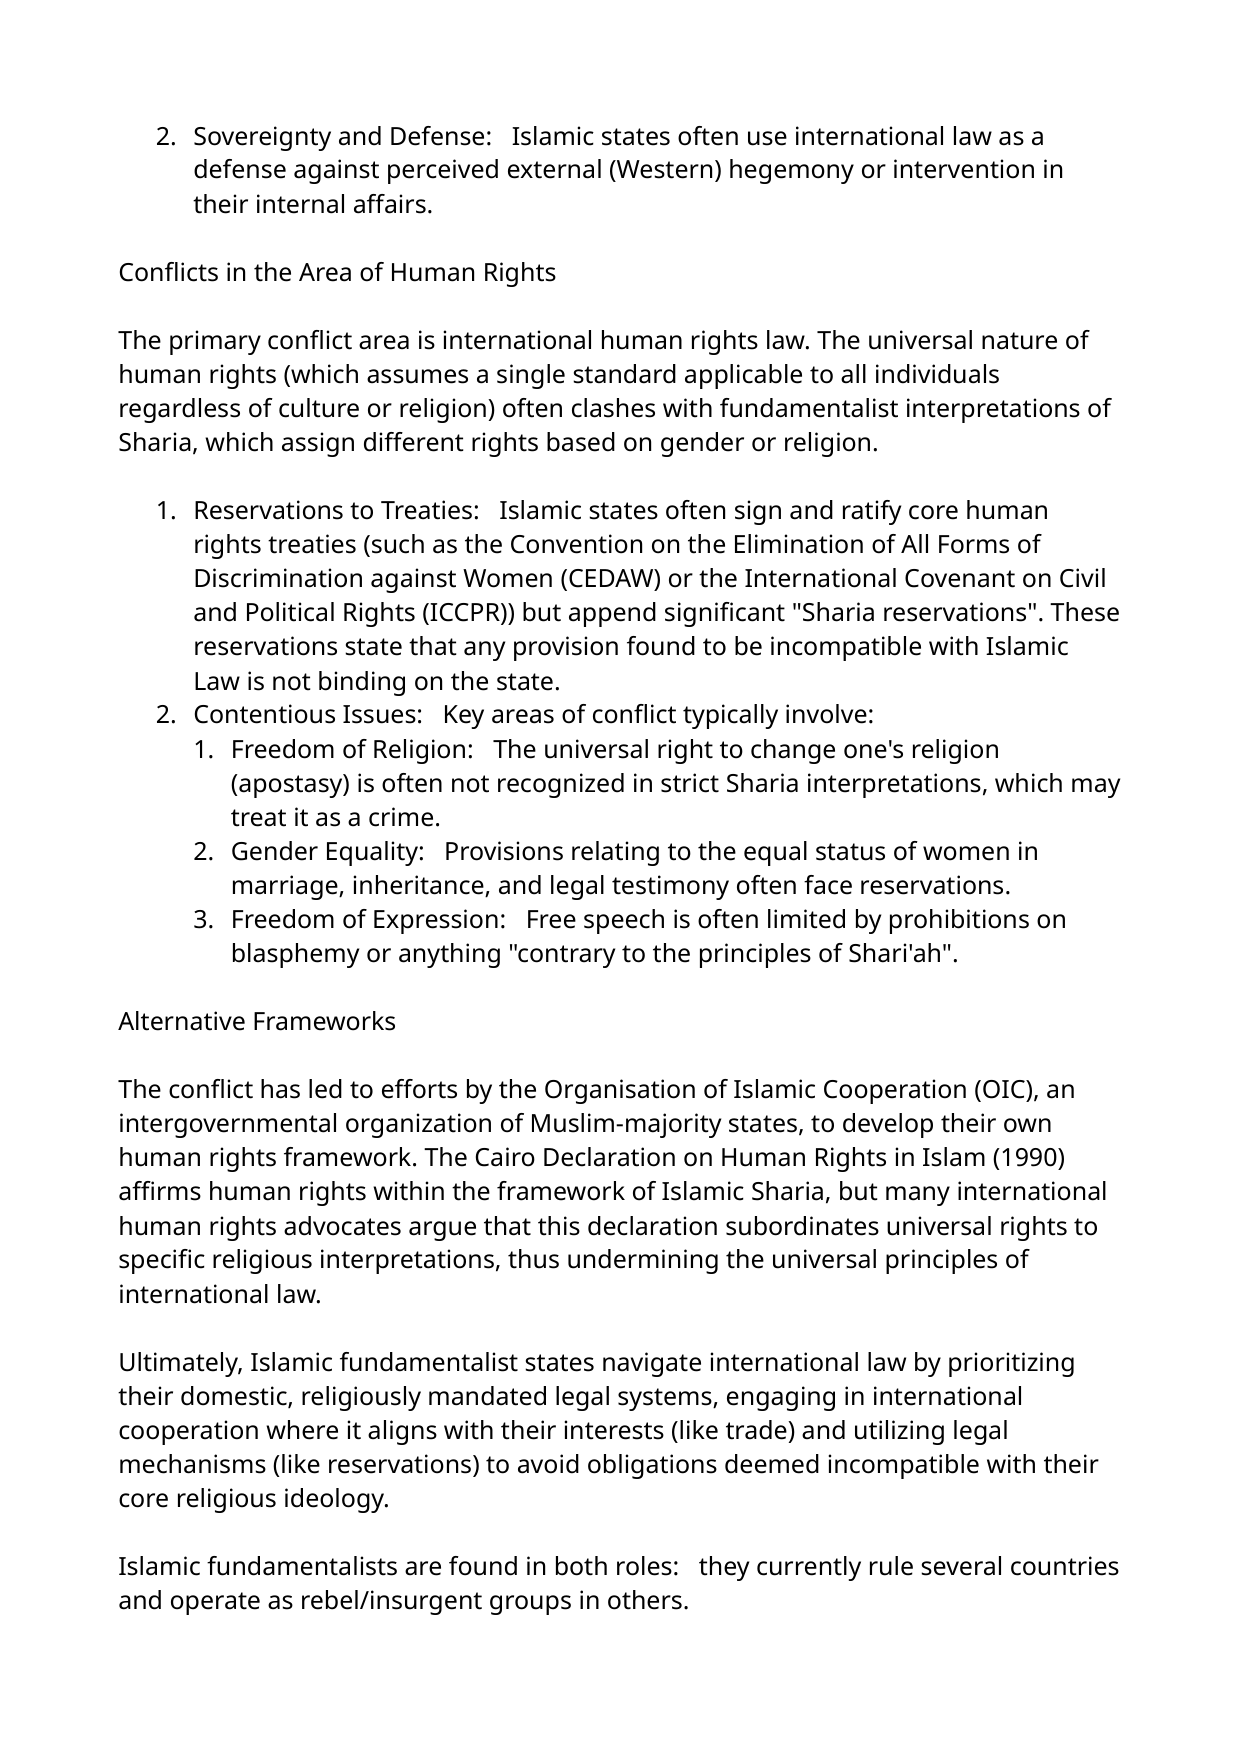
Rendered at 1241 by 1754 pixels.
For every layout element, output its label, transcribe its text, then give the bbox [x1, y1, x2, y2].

list Gender Equality: Provisions relating to the equal status of women in marriage, inheritance, and legal testimony often face reservations. [193, 833, 1122, 902]
list Reservations to Treaties: Islamic states often sign and ratify core human rights treaties (such as the Convention on the Elimination of All Forms of Discrimination against Women (CEDAW) or the International Covenant on Civil and Political Rights (ICCPR)) but append significant "Sharia reservations". These reservations state that any provision found to be incompatible with Islamic Law is not binding on the state. [156, 493, 1122, 697]
text Alternative Frameworks [118, 1004, 1122, 1038]
list Freedom of Religion: The universal right to change one's religion (apostasy) is often not recognized in strict Sharia interpretations, which may treat it as a crime. [193, 731, 1122, 833]
text Islamic fundamentalists are found in both roles: they currently rule several countries and operate as rebel/insurgent groups in others. [118, 1549, 1122, 1617]
list Sovereignty and Defense: Islamic states often use international law as a defense against perceived external (Western) hegemony or intervention in their internal affairs. [156, 118, 1122, 220]
text The primary conflict area is international human rights law. The universal nature of human rights (which assumes a single standard applicable to all individuals regardless of culture or religion) often clashes with fundamentalist interpretations of Sharia, which assign different rights based on gender or religion. [118, 322, 1122, 459]
list Freedom of Expression: Free speech is often limited by prohibitions on blasphemy or anything "contrary to the principles of Shari'ah". [193, 902, 1122, 970]
text The conflict has led to efforts by the Organisation of Islamic Cooperation (OIC), an intergovernmental organization of Muslim-majority states, to develop their own human rights framework. The Cairo Declaration on Human Rights in Islam (1990) affirms human rights within the framework of Islamic Sharia, but many international human rights advocates argue that this declaration subordinates universal rights to specific religious interpretations, thus undermining the universal principles of international law. [118, 1072, 1122, 1310]
text Ultimately, Islamic fundamentalist states navigate international law by prioritizing their domestic, religiously mandated legal systems, engaging in international cooperation where it aligns with their interests (like trade) and utilizing legal mechanisms (like reservations) to avoid obligations deemed incompatible with their core religious ideology. [118, 1344, 1122, 1515]
text Conflicts in the Area of Human Rights [118, 254, 1122, 288]
list Contentious Issues: Key areas of conflict typically involve: [156, 697, 1122, 731]
